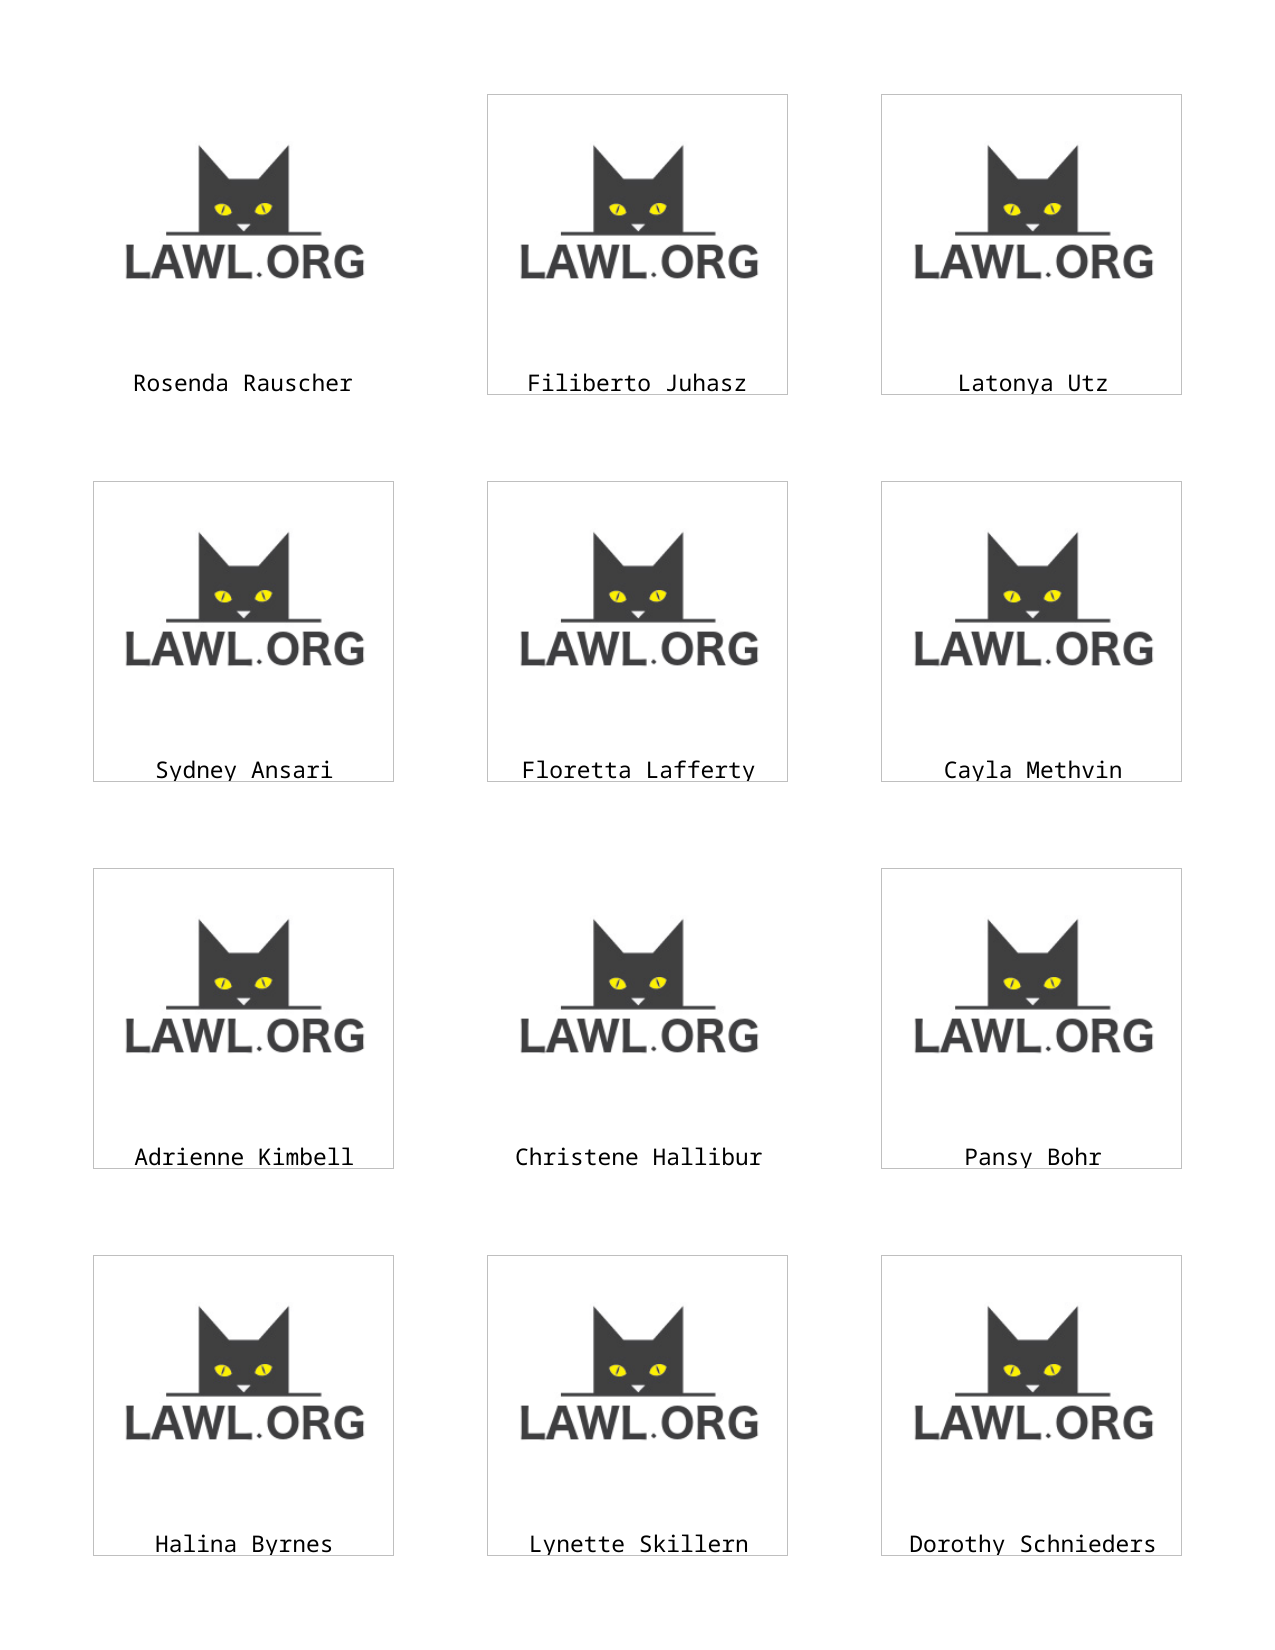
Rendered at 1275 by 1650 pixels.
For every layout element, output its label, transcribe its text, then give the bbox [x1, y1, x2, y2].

table_header [394, 97, 487, 394]
table_cell [789, 484, 881, 781]
picture [897, 903, 1169, 1067]
table_cell [94, 869, 393, 903]
table_header [883, 95, 1181, 129]
table_cell Dorothy Schnieders [883, 1256, 1181, 1555]
table_header [488, 95, 787, 129]
table_cell [394, 1258, 487, 1555]
table_cell [789, 1258, 881, 1555]
table_header Filiberto Juhasz [488, 130, 787, 394]
picture [897, 1290, 1169, 1454]
table_header [789, 97, 881, 394]
picture [503, 1290, 774, 1454]
table_cell [95, 395, 1182, 481]
table_cell Sydney Ansari [94, 482, 393, 781]
table_cell [95, 1169, 1182, 1255]
table_cell Christene Hallibur [488, 904, 789, 1168]
picture [108, 1290, 380, 1454]
table_cell [883, 869, 1181, 903]
picture [503, 129, 774, 293]
picture [503, 903, 774, 1067]
table_cell Floretta Lafferty [488, 482, 787, 781]
picture [897, 516, 1169, 680]
table_cell [394, 871, 488, 1168]
picture [108, 903, 380, 1067]
table_cell Adrienne Kimbell [94, 904, 393, 1168]
table_cell Pansy Bohr [883, 904, 1181, 1168]
table_cell [488, 869, 789, 903]
picture [108, 129, 380, 293]
picture [897, 129, 1169, 293]
table_cell [95, 782, 1182, 868]
table_cell Lynette Skillern [488, 1256, 787, 1555]
table_cell [394, 484, 487, 781]
table_cell [789, 871, 881, 1168]
picture [108, 516, 380, 680]
table_header Rosenda Rauscher [94, 130, 394, 394]
table_cell Cayla Methvin [883, 482, 1181, 781]
table_header [94, 95, 394, 129]
table_cell Halina Byrnes [94, 1256, 393, 1555]
table_header Latonya Utz [883, 130, 1181, 394]
picture [503, 516, 774, 680]
